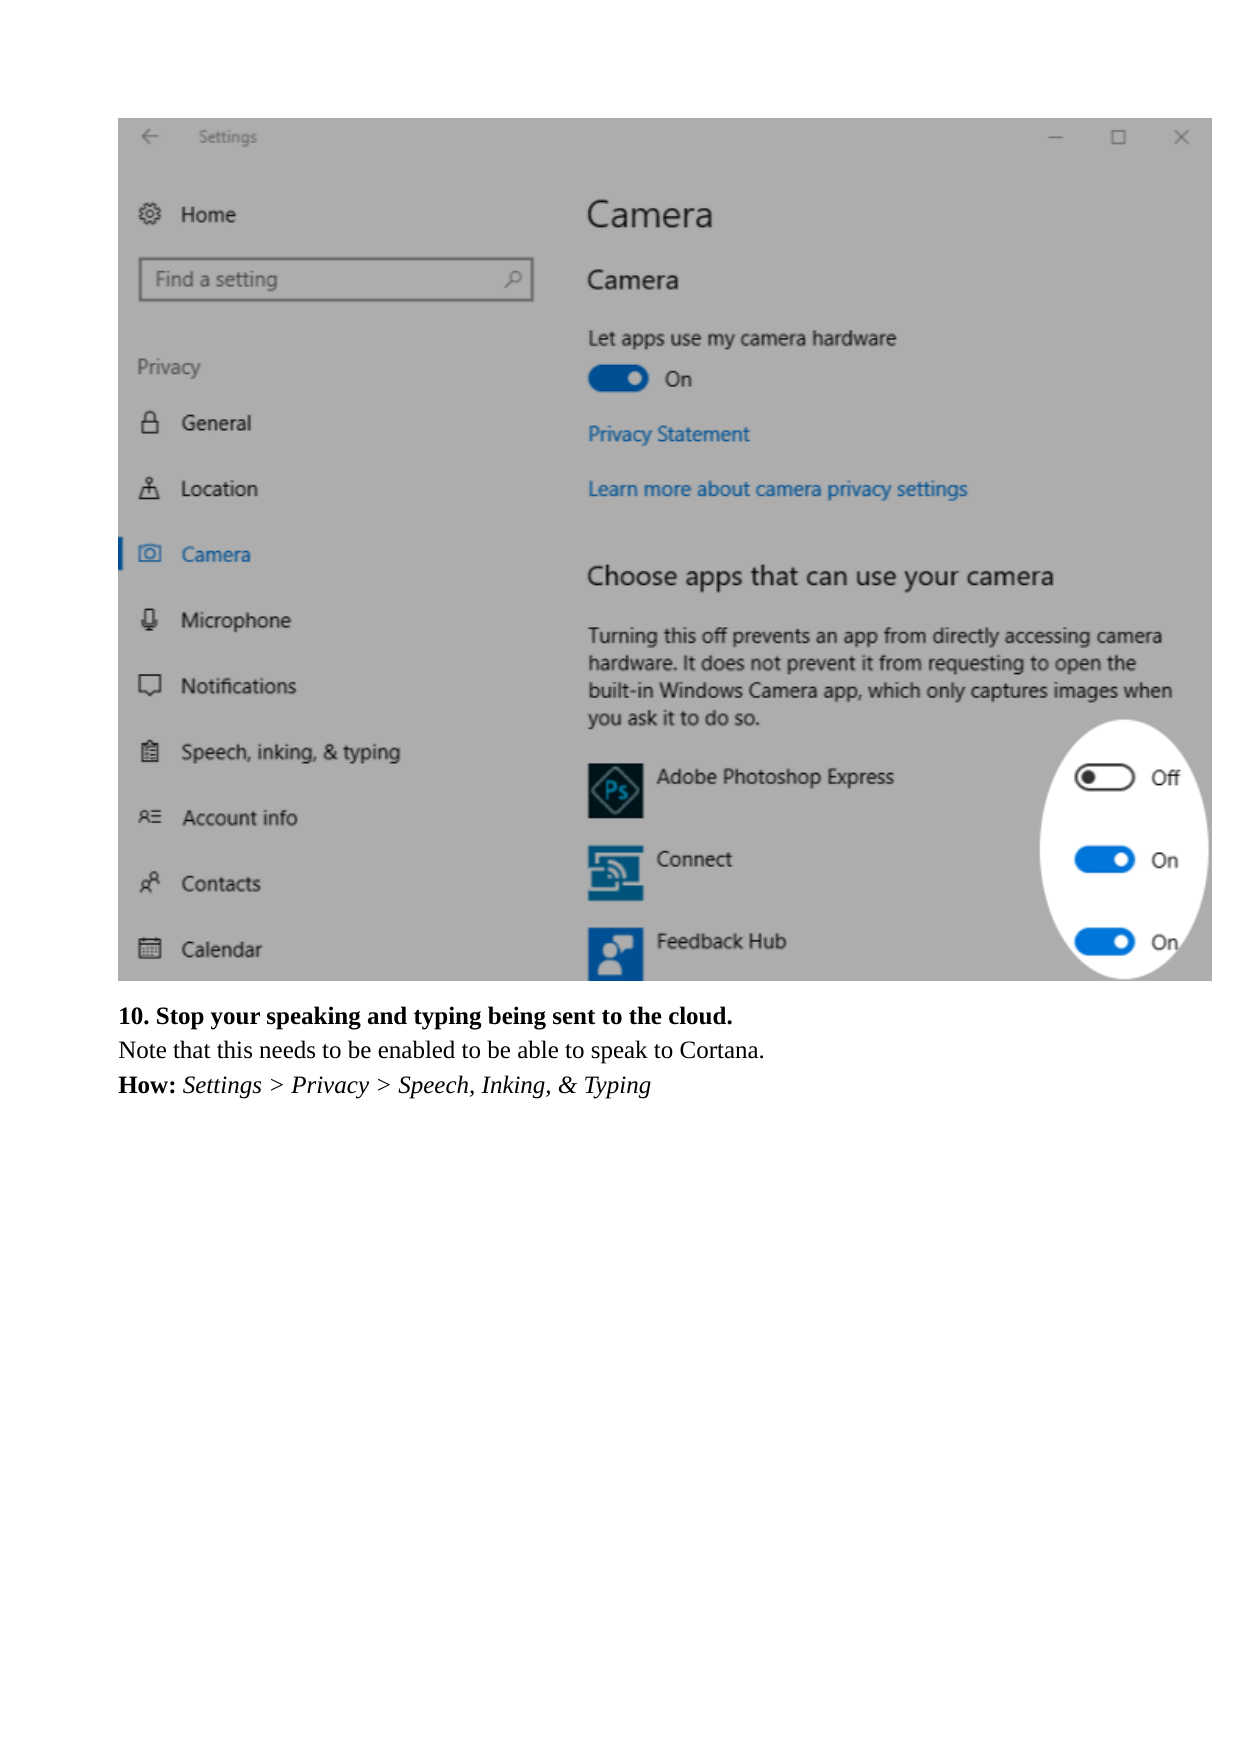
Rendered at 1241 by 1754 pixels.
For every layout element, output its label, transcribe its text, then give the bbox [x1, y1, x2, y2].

text 10. Stop your speaking and typing being sent to the cloud. Note that this needs to be enabled to be able to speak to Cortana. How: Settings > Privacy > Speech, Inking, & Typing [118, 1001, 1122, 1099]
picture [118, 118, 1212, 981]
